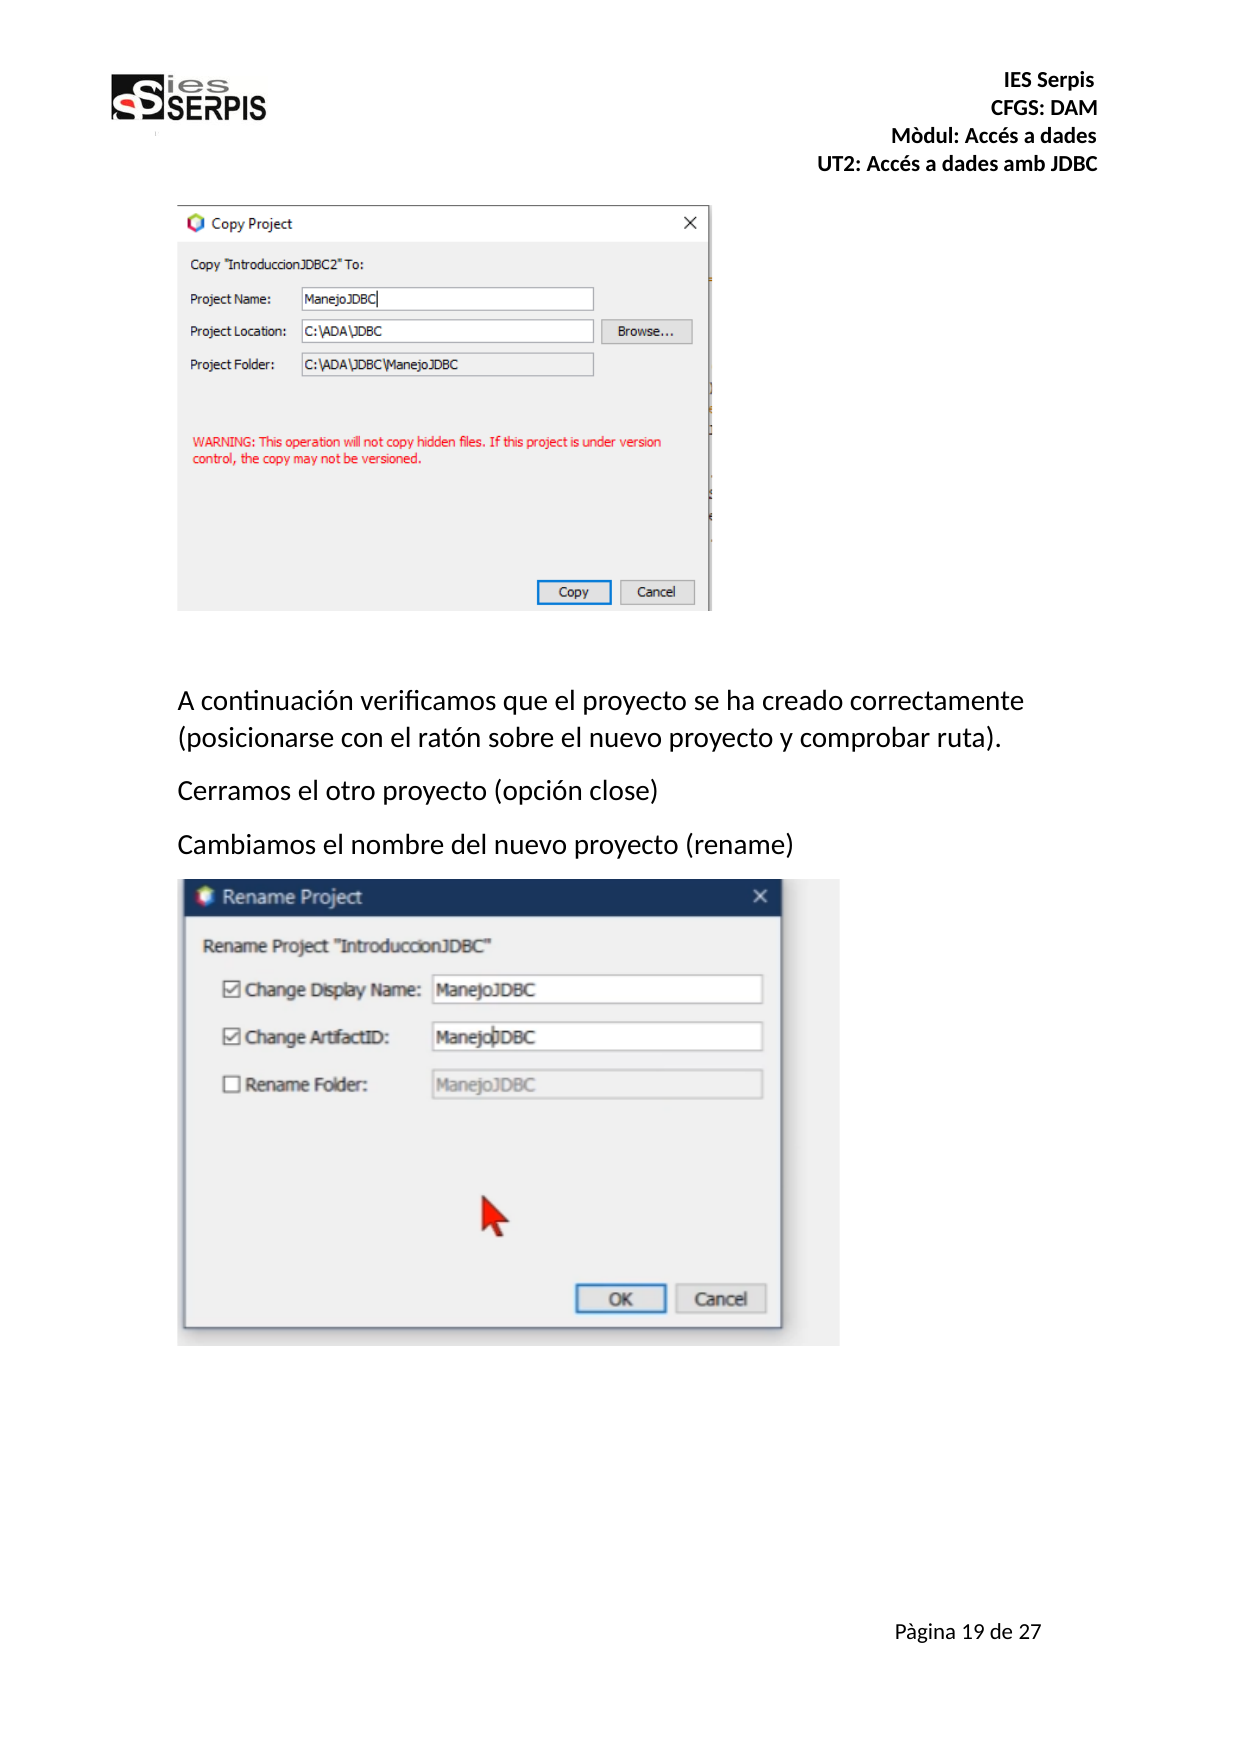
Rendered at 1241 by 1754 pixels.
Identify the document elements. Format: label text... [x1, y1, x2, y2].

picture [177, 205, 713, 611]
text A continuación verificamos que el proyecto se ha creado correctamente (posicionarse con el ratón sobre el nuevo proyecto y comprobar ruta). [177, 682, 1122, 754]
picture [177, 879, 840, 1346]
text Cerramos el otro proyecto (opción close) [177, 772, 1122, 808]
picture [105, 65, 279, 136]
text Cambiamos el nombre del nuevo proyecto (rename) [177, 826, 1122, 862]
